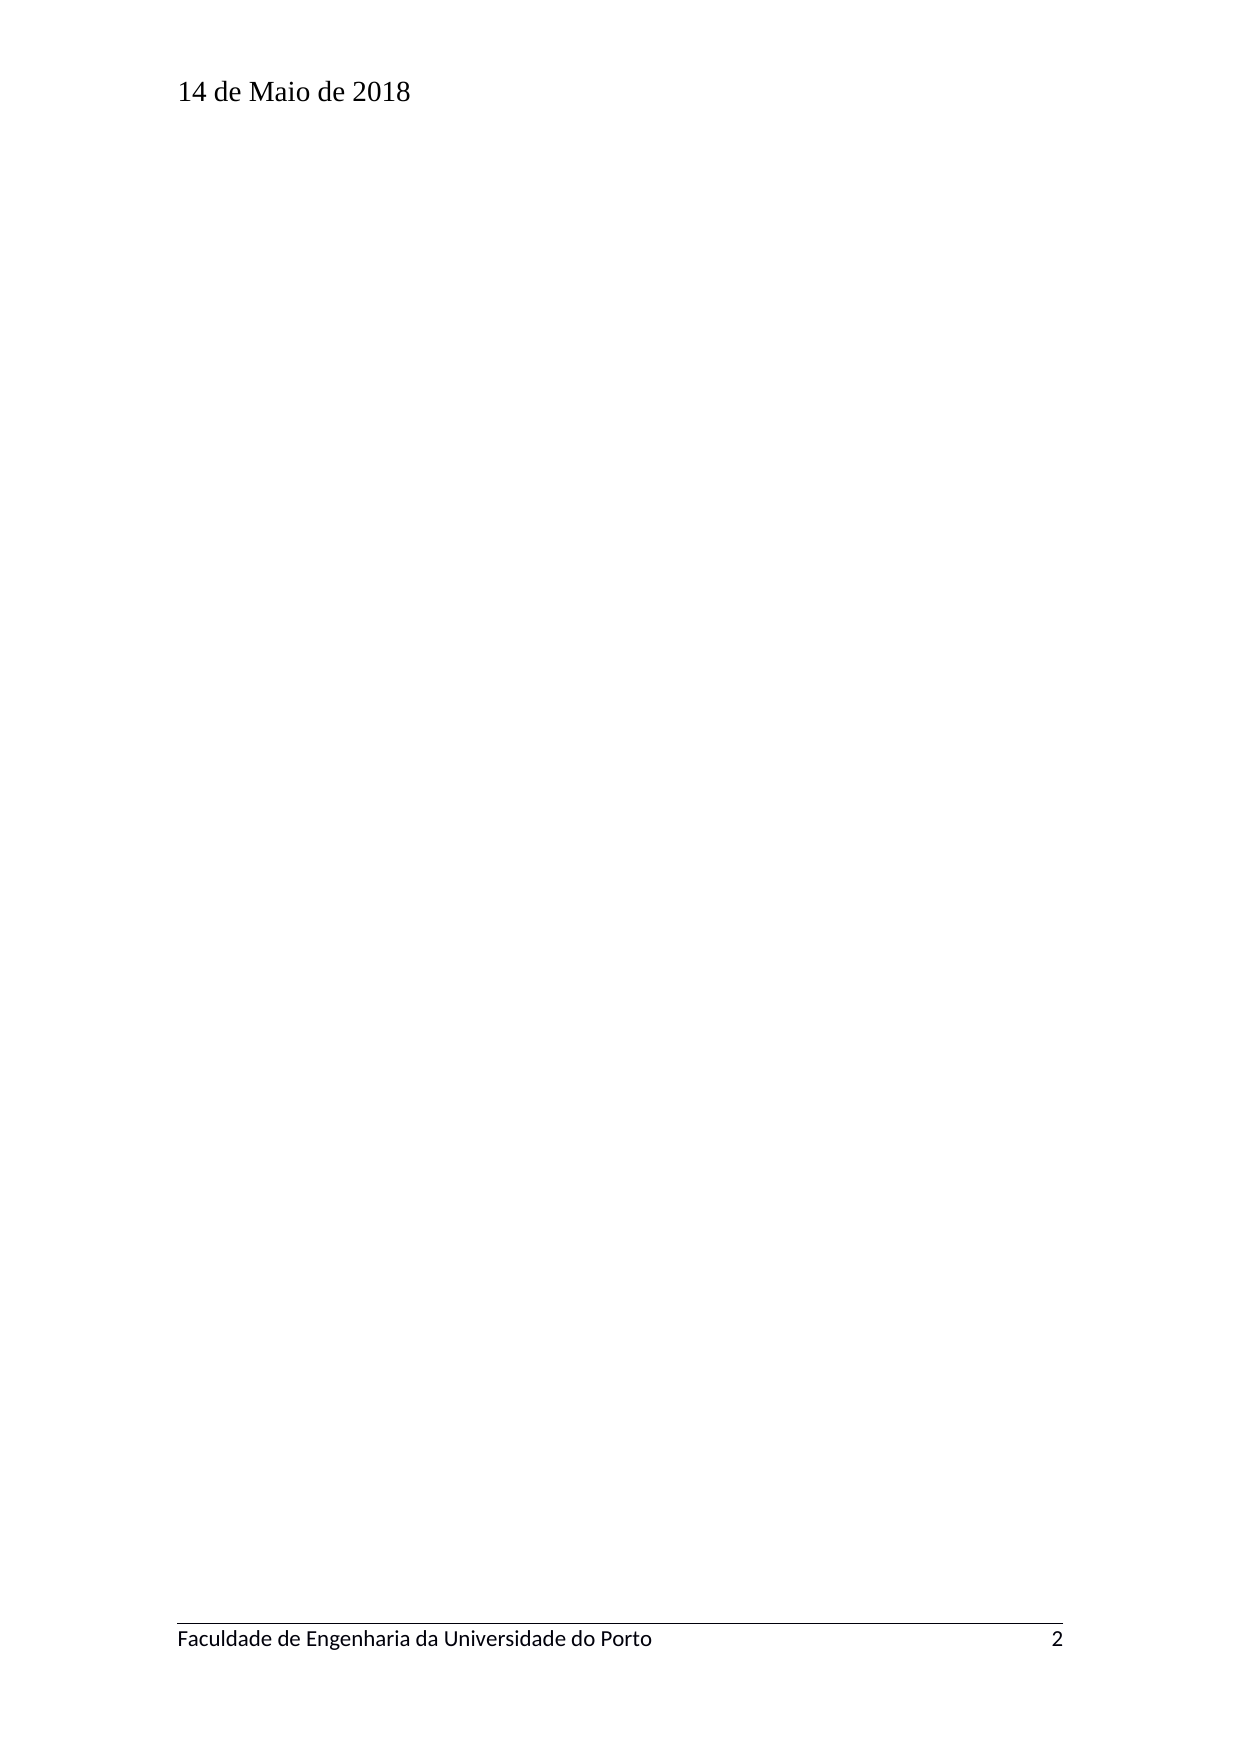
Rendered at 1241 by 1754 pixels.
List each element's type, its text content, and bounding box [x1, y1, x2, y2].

text 14 de Maio de 2018 [177, 74, 1063, 107]
